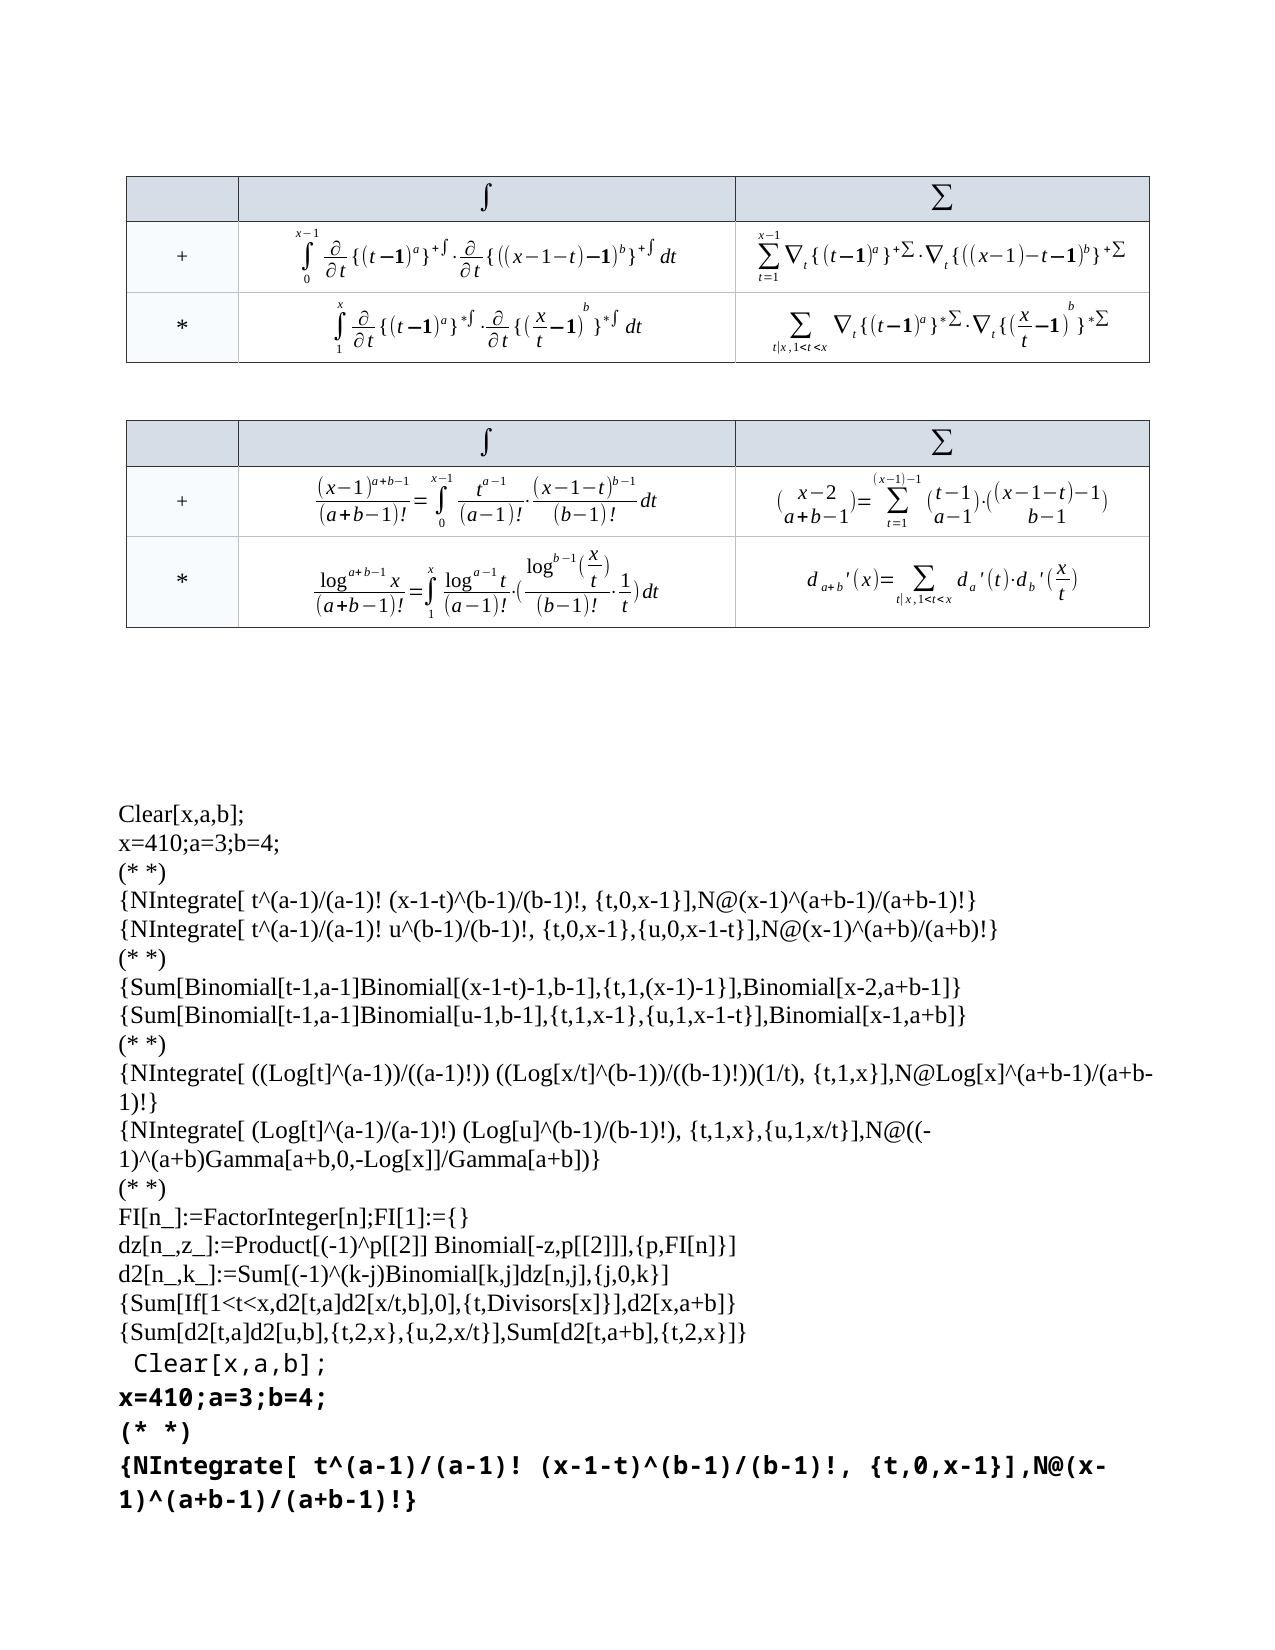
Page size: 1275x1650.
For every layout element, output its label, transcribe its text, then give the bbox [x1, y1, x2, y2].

table_header [127, 177, 238, 221]
table_cell [239, 293, 735, 362]
text {Sum[If[1<t<x,d2[t,a]d2[x/t,b],0],{t,Divisors[x]}],d2[x,a+b]} [118, 1288, 1157, 1317]
text {NIntegrate[ (Log[t]^(a-1)/(a-1)!) (Log[u]^(b-1)/(b-1)!), {t,1,x},{u,1,x/t}],N@((-1)^(a+b)Gamma[a+b,0,-Log[x]]/Gamma[a+b])} [118, 1116, 1157, 1173]
text (* *) [118, 857, 1157, 886]
table_header [736, 421, 1149, 466]
table_cell [736, 467, 1149, 536]
text (* *) [118, 1029, 1157, 1058]
table_cell * [127, 537, 238, 627]
text d2[n_,k_]:=Sum[(-1)^(k-j)Binomial[k,j]dz[n,j],{j,0,k}] [118, 1259, 1157, 1288]
text x=410;a=3;b=4; [118, 1380, 1157, 1414]
table_cell [239, 222, 735, 292]
text FI[n_]:=FactorInteger[n];FI[1]:={} [118, 1202, 1157, 1231]
text dz[n_,z_]:=Product[(-1)^p[[2]] Binomial[-z,p[[2]]],{p,FI[n]}] [118, 1231, 1157, 1259]
table_header [239, 177, 735, 221]
text Clear[x,a,b]; [118, 799, 1157, 828]
table_cell [736, 537, 1149, 627]
table_cell [736, 222, 1149, 292]
table_cell [239, 467, 735, 536]
text {Sum[d2[t,a]d2[u,b],{t,2,x},{u,2,x/t}],Sum[d2[t,a+b],{t,2,x}]} [118, 1317, 1157, 1346]
text {Sum[Binomial[t-1,a-1]Binomial[u-1,b-1],{t,1,x-1},{u,1,x-1-t}],Binomial[x-1,a+b]} [118, 1001, 1157, 1029]
table_header [239, 421, 735, 466]
text x=410;a=3;b=4; [118, 828, 1157, 857]
text (* *) [118, 1173, 1157, 1202]
text {NIntegrate[ t^(a-1)/(a-1)! (x-1-t)^(b-1)/(b-1)!, {t,0,x-1}],N@(x-1)^(a+b-1)/(a+b-1)!} [118, 1448, 1157, 1516]
text {Sum[Binomial[t-1,a-1]Binomial[(x-1-t)-1,b-1],{t,1,(x-1)-1}],Binomial[x-2,a+b-1]} [118, 972, 1157, 1001]
table_header [736, 177, 1149, 221]
table_header [127, 421, 238, 466]
table_cell [239, 537, 735, 627]
table_cell + [127, 222, 238, 292]
table_cell [736, 293, 1149, 362]
text {NIntegrate[ t^(a-1)/(a-1)! u^(b-1)/(b-1)!, {t,0,x-1},{u,0,x-1-t}],N@(x-1)^(a+b)/(a+b)!} [118, 914, 1157, 943]
table_cell * [127, 293, 238, 362]
table_cell + [127, 467, 238, 536]
text (* *) [118, 1414, 1157, 1448]
text {NIntegrate[ ((Log[t]^(a-1))/((a-1)!)) ((Log[x/t]^(b-1))/((b-1)!))(1/t), {t,1,x}],N@Log[x]^(a+b-1)/(a+b-1)!} [118, 1058, 1157, 1116]
text {NIntegrate[ t^(a-1)/(a-1)! (x-1-t)^(b-1)/(b-1)!, {t,0,x-1}],N@(x-1)^(a+b-1)/(a+b-1)!} [118, 886, 1157, 914]
text Clear[x,a,b]; [118, 1346, 1157, 1380]
text (* *) [118, 943, 1157, 972]
